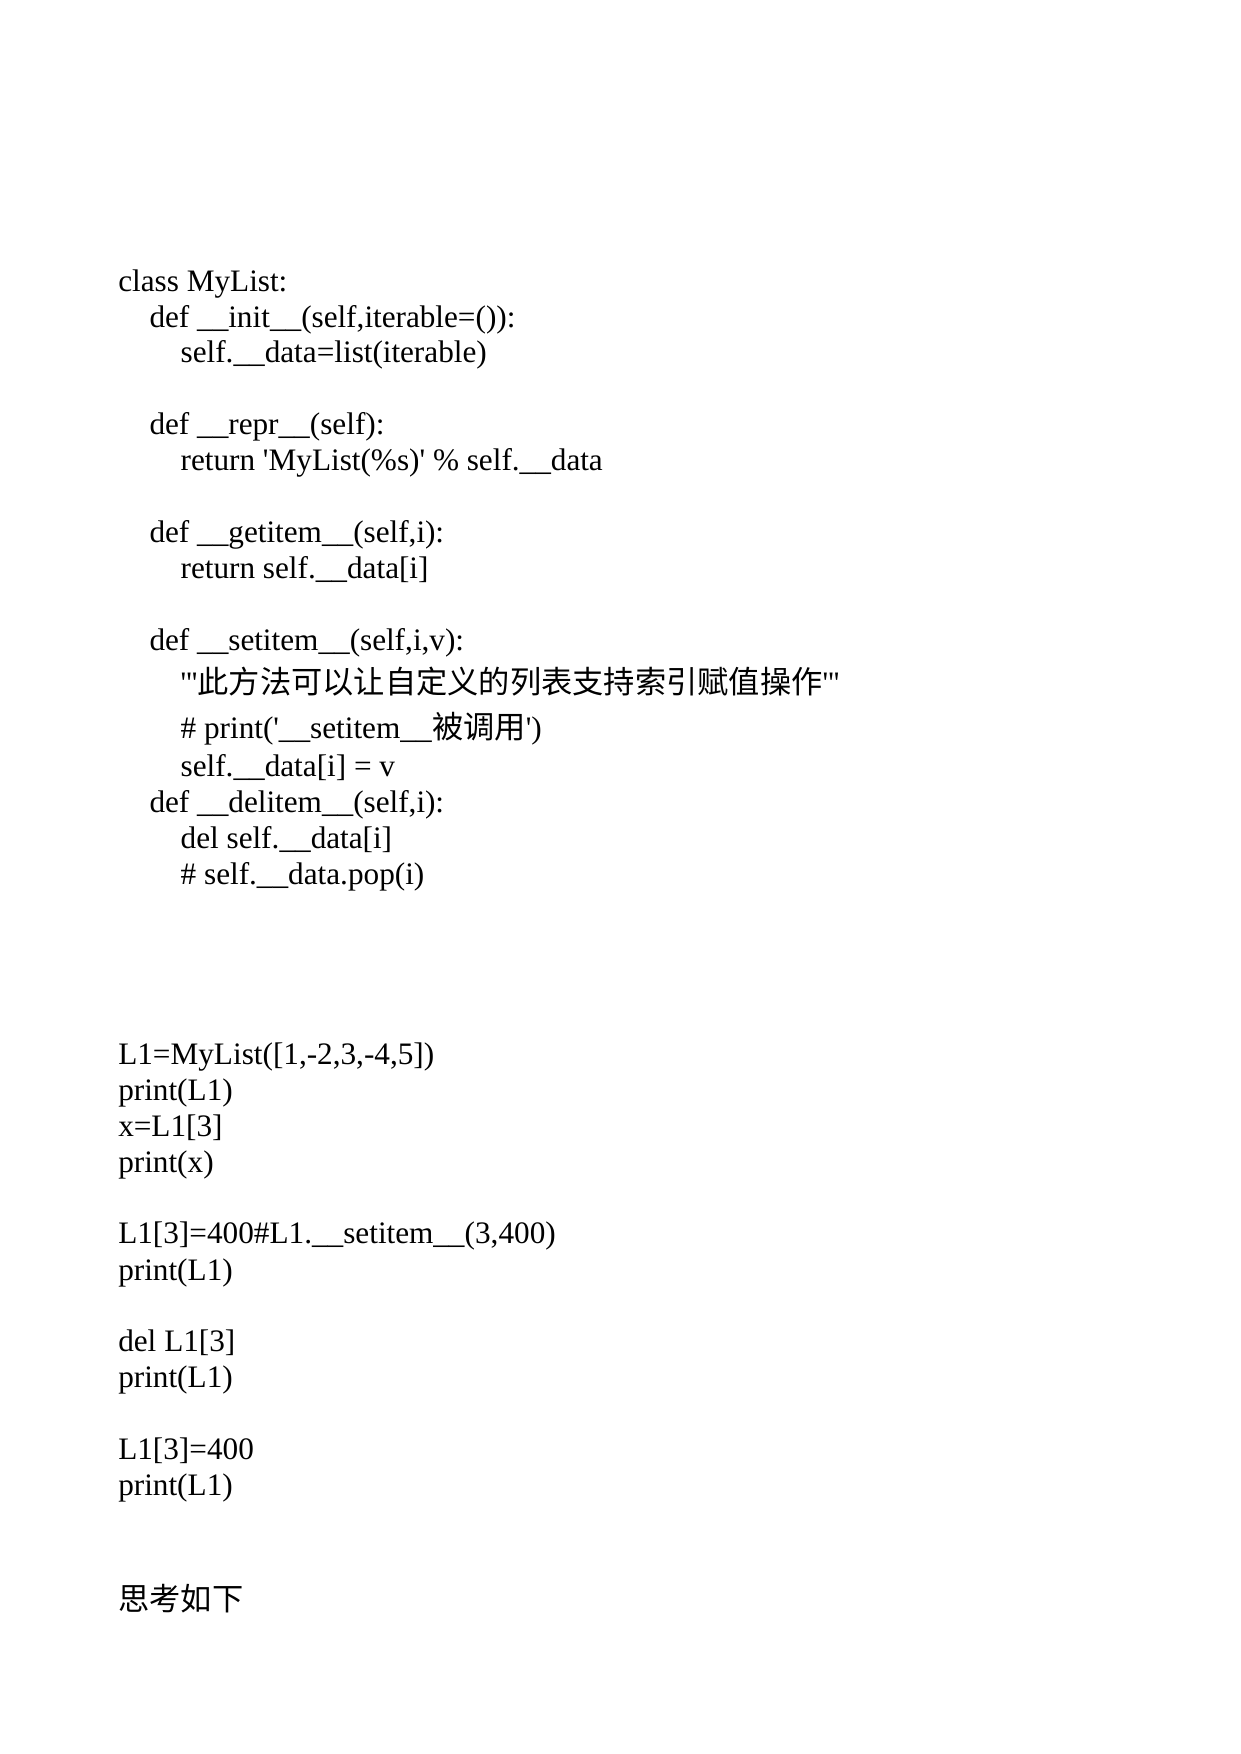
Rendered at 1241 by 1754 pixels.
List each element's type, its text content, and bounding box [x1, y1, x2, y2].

text def __delitem__(self,i): [118, 783, 1122, 819]
text L1[3]=400 [118, 1430, 1122, 1466]
text 思考如下 [118, 1574, 1122, 1619]
text self.__data[i] = v [118, 748, 1122, 783]
text # self.__data.pop(i) [118, 855, 1122, 891]
text del self.__data[i] [118, 819, 1122, 855]
text print(L1) [118, 1071, 1122, 1107]
text # print('__setitem__被调用') [118, 702, 1122, 748]
text del L1[3] [118, 1323, 1122, 1358]
text self.__data=list(iterable) [118, 334, 1122, 370]
text def __repr__(self): [118, 406, 1122, 442]
text def __getitem__(self,i): [118, 513, 1122, 549]
text '''此方法可以让自定义的列表支持索引赋值操作''' [118, 657, 1122, 702]
text print(L1) [118, 1466, 1122, 1502]
text def __init__(self,iterable=()): [118, 298, 1122, 334]
text print(L1) [118, 1251, 1122, 1287]
text L1=MyList([1,-2,3,-4,5]) [118, 1035, 1122, 1071]
text return 'MyList(%s)' % self.__data [118, 442, 1122, 477]
text class MyList: [118, 262, 1122, 298]
text print(x) [118, 1143, 1122, 1179]
text x=L1[3] [118, 1107, 1122, 1143]
text L1[3]=400#L1.__setitem__(3,400) [118, 1215, 1122, 1251]
text def __setitem__(self,i,v): [118, 621, 1122, 657]
text return self.__data[i] [118, 549, 1122, 585]
text print(L1) [118, 1358, 1122, 1394]
